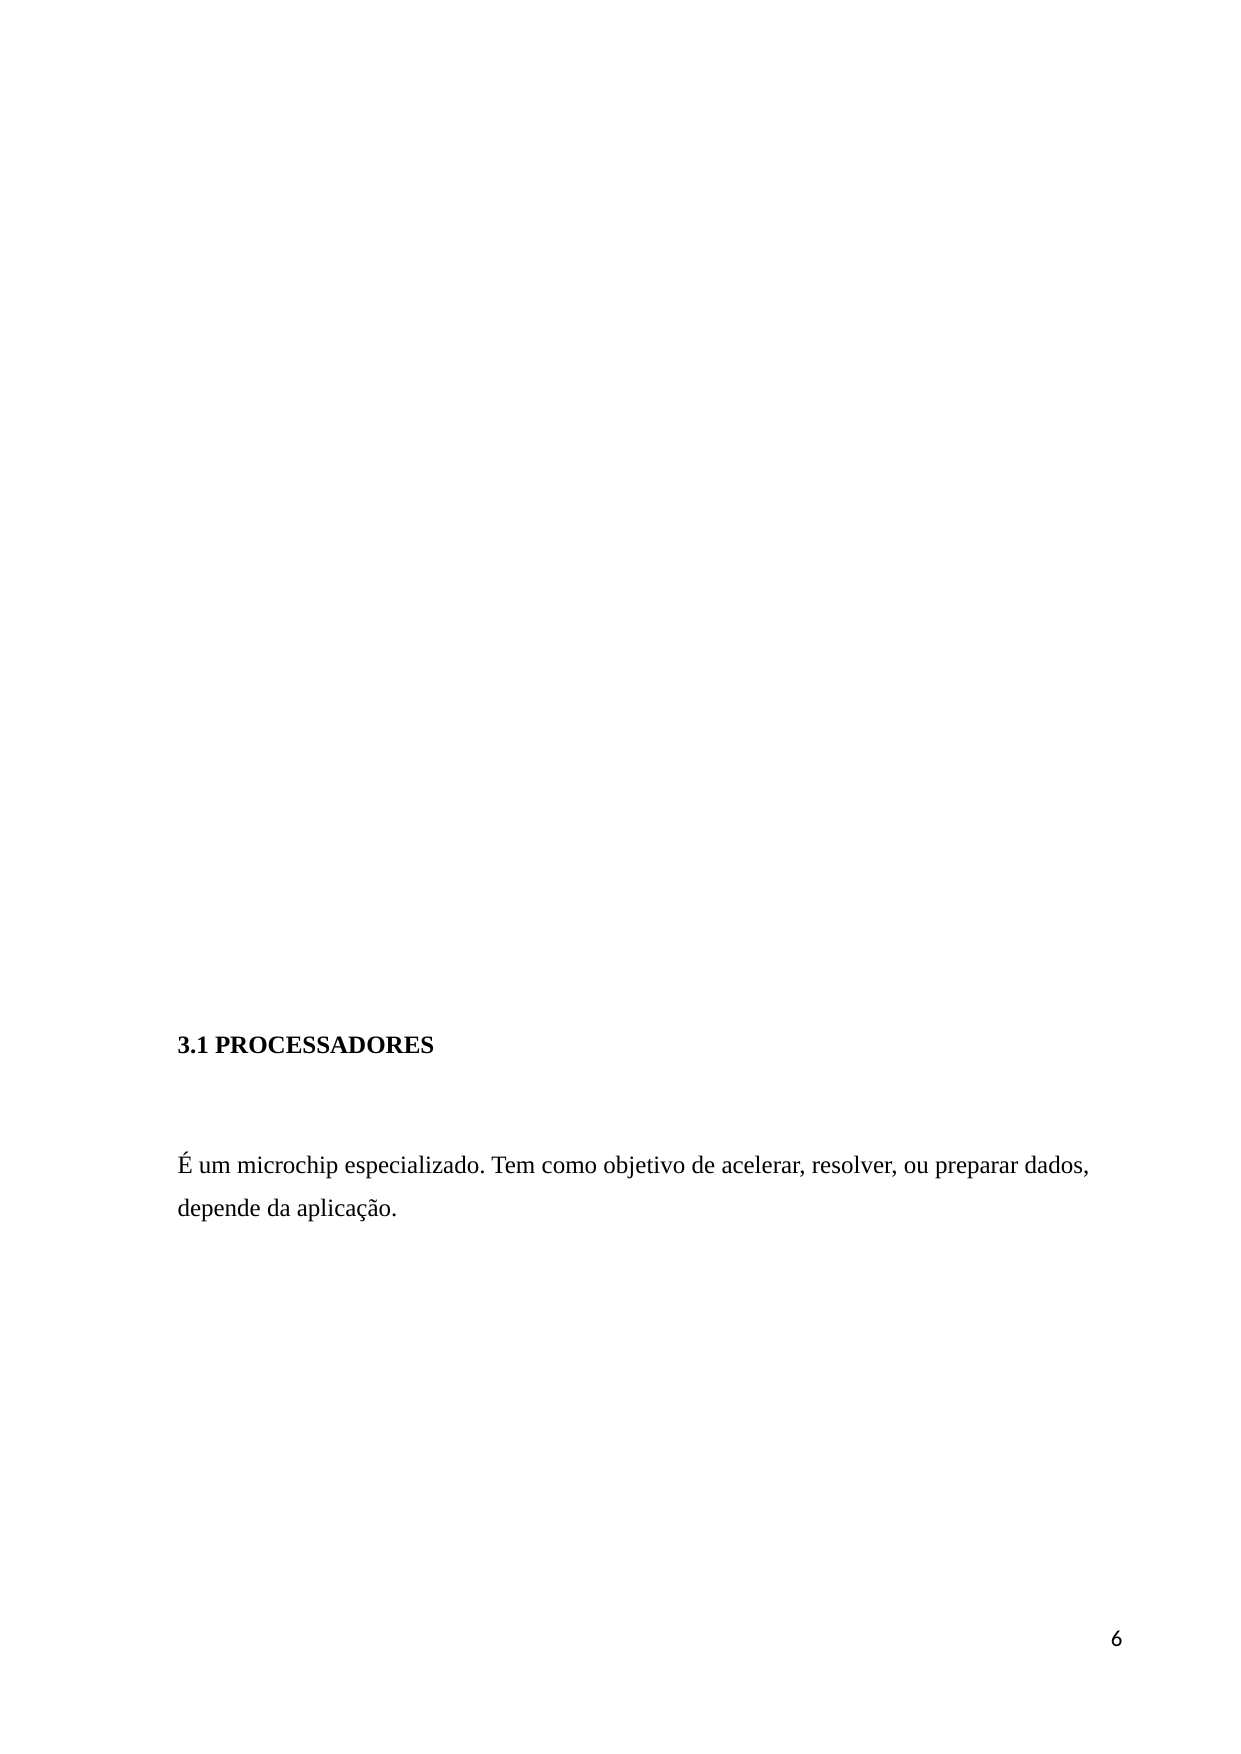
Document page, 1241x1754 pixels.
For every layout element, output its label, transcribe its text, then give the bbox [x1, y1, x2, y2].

text 3.1 PROCESSADORES [177, 1031, 1122, 1059]
text É um microchip especializado. Tem como objetivo de acelerar, resolver, ou preparar dados, depende da aplicação. [177, 1150, 1122, 1222]
